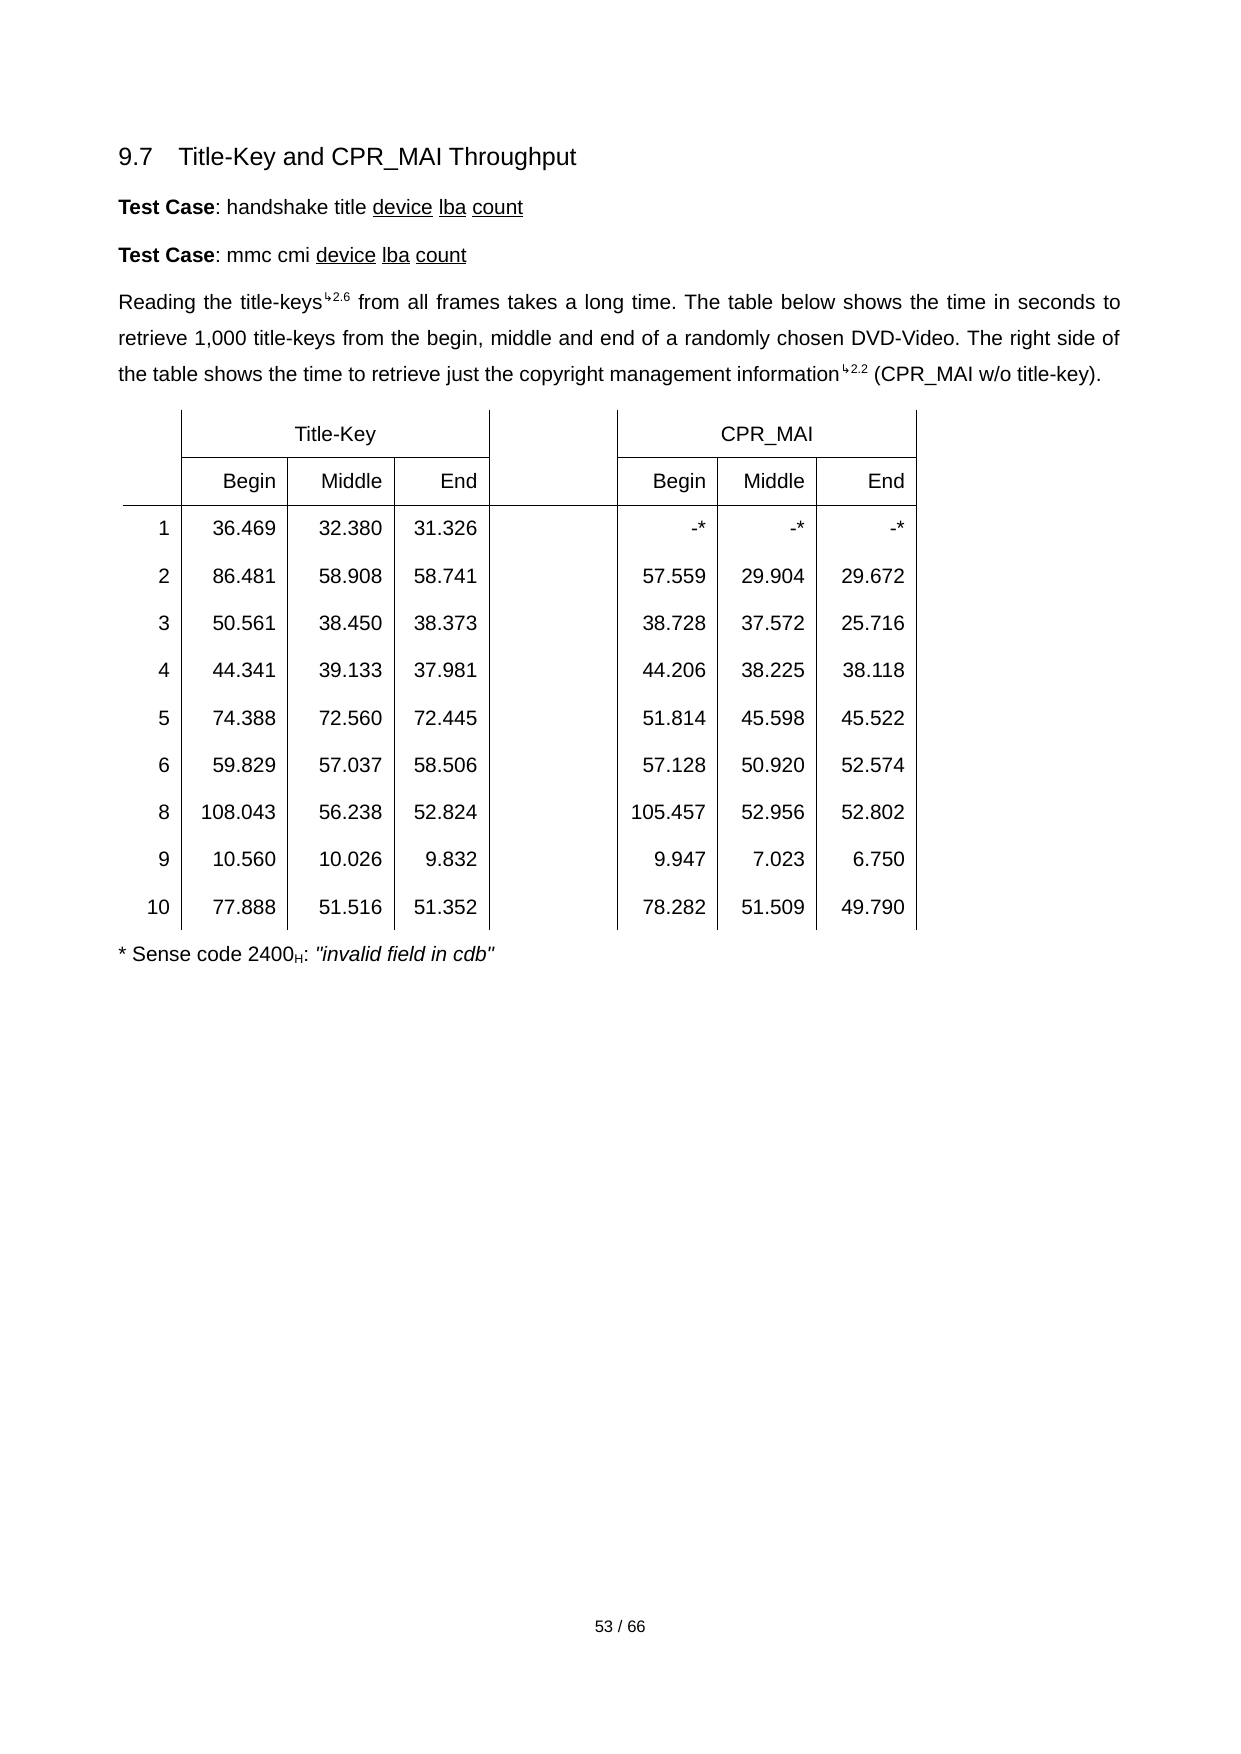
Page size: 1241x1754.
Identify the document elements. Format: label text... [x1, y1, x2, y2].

table_cell 9.832 [395, 836, 489, 883]
table_cell [490, 741, 617, 788]
table_cell 25.716 [817, 599, 916, 646]
table_cell 72.560 [288, 694, 394, 741]
table_cell 57.559 [618, 552, 717, 599]
table_cell 39.133 [288, 646, 394, 694]
table_cell 37.572 [718, 599, 816, 646]
table_cell Middle [718, 458, 816, 504]
text Test Case: mmc cmi device lba count [118, 242, 1122, 266]
table_cell [490, 552, 617, 599]
table_cell 56.238 [288, 788, 394, 836]
table_cell 49.790 [817, 883, 916, 930]
table_cell 59.829 [182, 741, 287, 788]
table_cell 29.672 [817, 552, 916, 599]
table_cell Begin [182, 458, 287, 504]
text Test Case: handshake title device lba count [118, 195, 1122, 219]
table_cell [490, 646, 617, 694]
table_cell Middle [288, 458, 394, 504]
table_cell 72.445 [395, 694, 489, 741]
table_cell 51.509 [718, 883, 816, 930]
table_cell 51.814 [618, 694, 717, 741]
table_cell 38.450 [288, 599, 394, 646]
table_cell 58.741 [395, 552, 489, 599]
table_cell 78.282 [618, 883, 717, 930]
table_cell 6 [123, 741, 181, 788]
table_cell 9.947 [618, 836, 717, 883]
table_cell [490, 457, 617, 504]
subtitle Title-Key and CPR_MAI Throughput [118, 142, 1122, 171]
table_cell 7.023 [718, 836, 816, 883]
table_cell 2 [123, 552, 181, 599]
table_cell 10 [123, 883, 181, 930]
table_cell 58.506 [395, 741, 489, 788]
table_cell 105.457 [618, 788, 717, 836]
table_cell 3 [123, 599, 181, 646]
table_cell 38.225 [718, 646, 816, 694]
table_cell [490, 694, 617, 741]
table_cell 52.574 [817, 741, 916, 788]
table_cell 50.920 [718, 741, 816, 788]
table_cell 51.352 [395, 883, 489, 930]
table_cell [490, 836, 617, 883]
table_cell 52.802 [817, 788, 916, 836]
table_cell 44.341 [182, 646, 287, 694]
table_cell [123, 457, 181, 504]
table_cell 38.728 [618, 599, 717, 646]
table_cell 32.380 [288, 506, 394, 552]
table_cell 38.373 [395, 599, 489, 646]
table_cell 37.981 [395, 646, 489, 694]
table_cell End [395, 458, 489, 504]
table_cell -* [718, 506, 816, 552]
text * Sense code 2400H: "invalid field in cdb" [118, 942, 1122, 966]
table_header [123, 410, 181, 457]
table_cell 57.128 [618, 741, 717, 788]
table_cell [490, 506, 617, 552]
text Reading the title-keys↳2.6 from all frames takes a long time. The table below shows the time in seconds to retrieve 1,000 title-keys from the begin, middle and end of a randomly chosen DVD-Video. The right side of the table shows the time to retrieve just the copyright management information↳2.2 (CPR_MAI w/o title-key). [118, 290, 1122, 386]
table_header CPR_MAI [618, 410, 916, 457]
table_cell 108.043 [182, 788, 287, 836]
table_cell 45.598 [718, 694, 816, 741]
table_cell 38.118 [817, 646, 916, 694]
table_cell 52.956 [718, 788, 816, 836]
table_cell -* [817, 506, 916, 552]
table_cell 6.750 [817, 836, 916, 883]
table_cell 57.037 [288, 741, 394, 788]
table_cell 10.026 [288, 836, 394, 883]
table_cell 44.206 [618, 646, 717, 694]
table_cell 29.904 [718, 552, 816, 599]
table_cell [490, 883, 617, 930]
table_cell 52.824 [395, 788, 489, 836]
table_cell 50.561 [182, 599, 287, 646]
table_cell Begin [618, 458, 717, 504]
table_cell 74.388 [182, 694, 287, 741]
table_cell 8 [123, 788, 181, 836]
table_cell 58.908 [288, 552, 394, 599]
table_header Title-Key [182, 410, 489, 457]
table_cell 4 [123, 646, 181, 694]
table_header [490, 410, 617, 457]
table_cell 5 [123, 694, 181, 741]
table_cell [490, 599, 617, 646]
table_cell [490, 788, 617, 836]
table_cell -* [618, 506, 717, 552]
table_cell 45.522 [817, 694, 916, 741]
table_cell 77.888 [182, 883, 287, 930]
table_cell 36.469 [182, 506, 287, 552]
table_cell 86.481 [182, 552, 287, 599]
table_cell 1 [123, 506, 181, 552]
table_cell 10.560 [182, 836, 287, 883]
table_cell 51.516 [288, 883, 394, 930]
table_cell 31.326 [395, 506, 489, 552]
table_cell 9 [123, 836, 181, 883]
table_cell End [817, 458, 916, 504]
